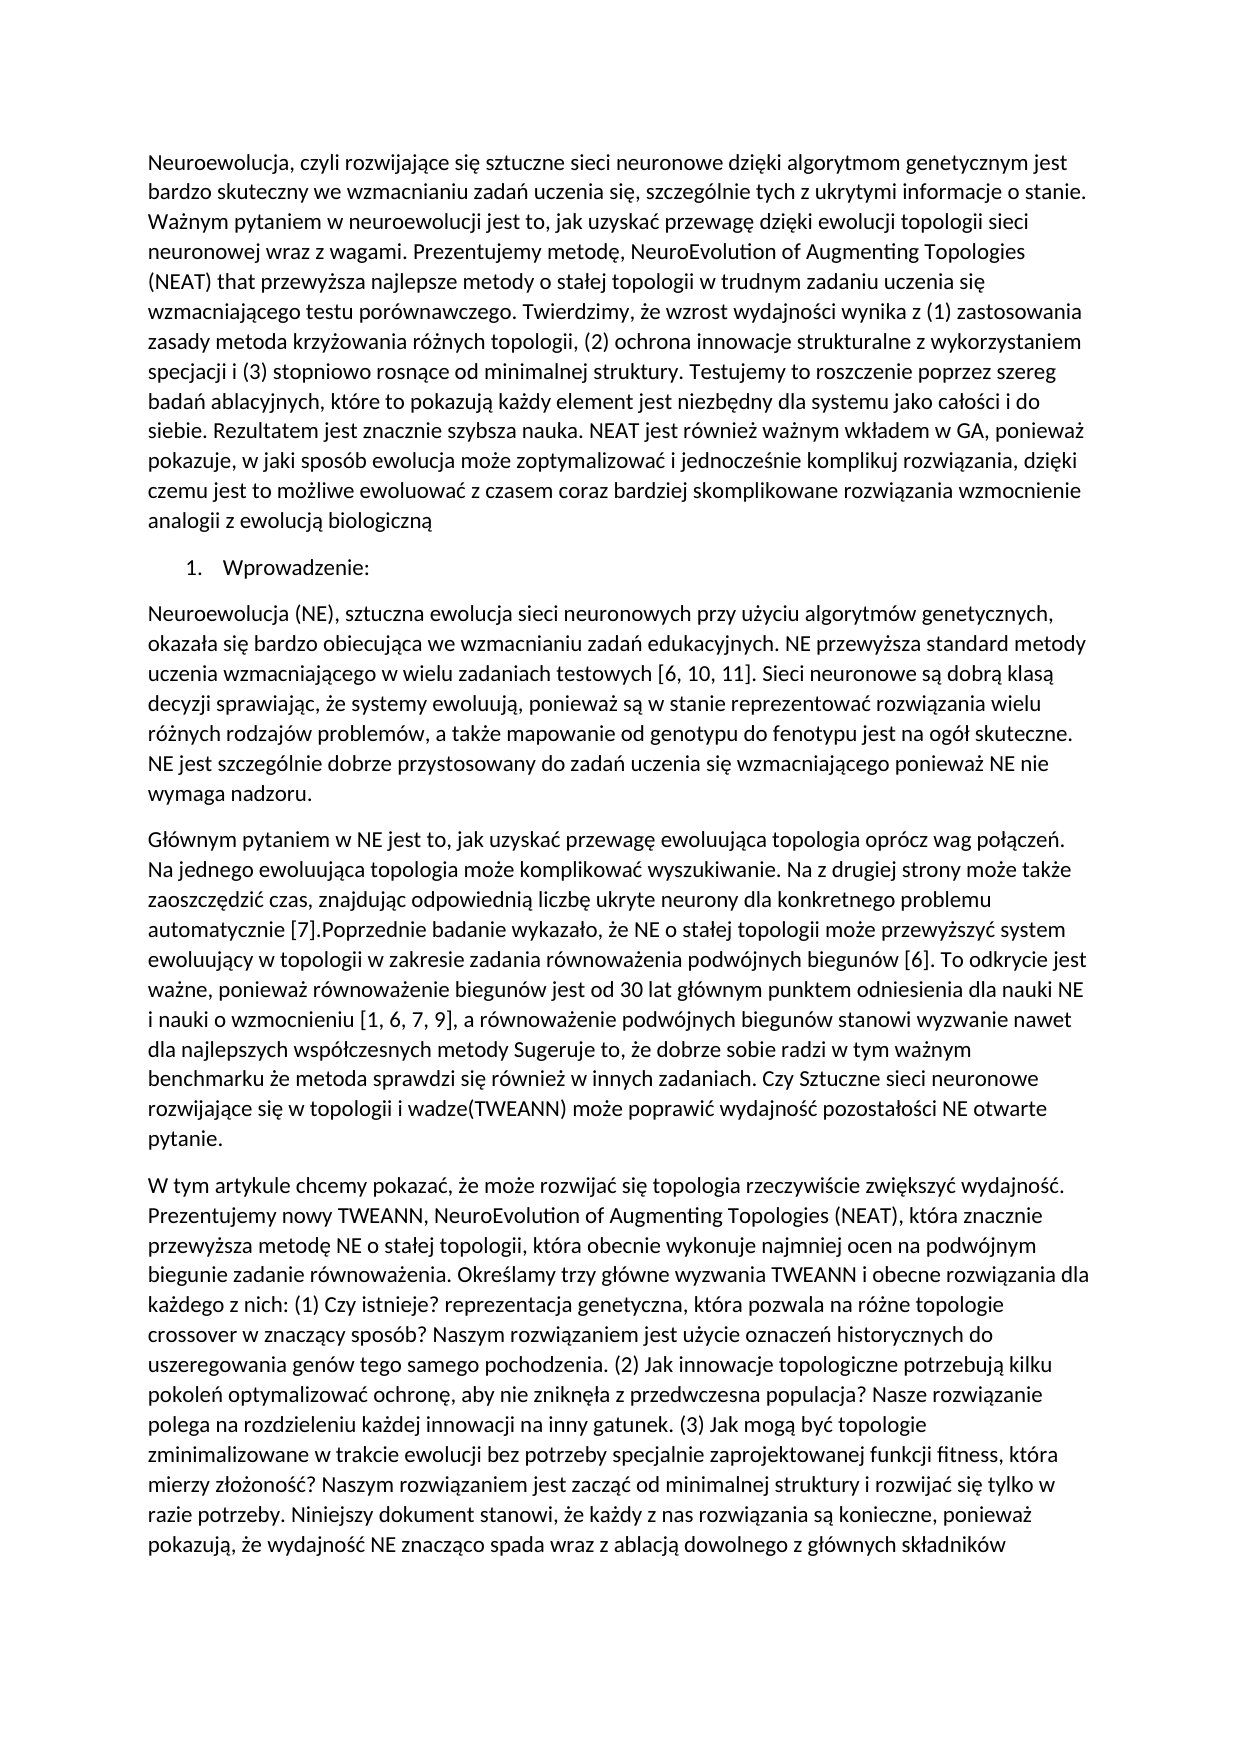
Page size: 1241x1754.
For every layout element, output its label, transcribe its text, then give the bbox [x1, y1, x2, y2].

text Głównym pytaniem w NE jest to, jak uzyskać przewagę ewoluująca topologia oprócz wag połączeń. Na jednego ewoluująca topologia może komplikować wyszukiwanie. Na z drugiej strony może także zaoszczędzić czas, znajdując odpowiednią liczbę ukryte neurony dla konkretnego problemu automatycznie [7].Poprzednie badanie wykazało, że NE o stałej topologii może przewyższyć system ewoluujący w topologii w zakresie zadania równoważenia podwójnych biegunów [6]. To odkrycie jest ważne, ponieważ równoważenie biegunów jest od 30 lat głównym punktem odniesienia dla nauki NE i nauki o wzmocnieniu [1, 6, 7, 9], a równoważenie podwójnych biegunów stanowi wyzwanie nawet dla najlepszych współczesnych metody Sugeruje to, że dobrze sobie radzi w tym ważnym benchmarku że metoda sprawdzi się również w innych zadaniach. Czy Sztuczne sieci neuronowe rozwijające się w topologii i wadze(TWEANN) może poprawić wydajność pozostałości NE otwarte pytanie. [148, 825, 1093, 1152]
text Neuroewolucja (NE), sztuczna ewolucja sieci neuronowych przy użyciu algorytmów genetycznych, okazała się bardzo obiecująca we wzmacnianiu zadań edukacyjnych. NE przewyższa standard metody uczenia wzmacniającego w wielu zadaniach testowych [6, 10, 11]. Sieci neuronowe są dobrą klasą decyzji sprawiając, że systemy ewoluują, ponieważ są w stanie reprezentować rozwiązania wielu różnych rodzajów problemów, a także mapowanie od genotypu do fenotypu jest na ogół skuteczne. NE jest szczególnie dobrze przystosowany do zadań uczenia się wzmacniającego ponieważ NE nie wymaga nadzoru. [148, 599, 1093, 807]
text Neuroewolucja, czyli rozwijające się sztuczne sieci neuronowe dzięki algorytmom genetycznym jest bardzo skuteczny we wzmacnianiu zadań uczenia się, szczególnie tych z ukrytymi informacje o stanie. Ważnym pytaniem w neuroewolucji jest to, jak uzyskać przewagę dzięki ewolucji topologii sieci neuronowej wraz z wagami. Prezentujemy metodę, NeuroEvolution of Augmenting Topologies (NEAT) that przewyższa najlepsze metody o stałej topologii w trudnym zadaniu uczenia się wzmacniającego testu porównawczego. Twierdzimy, że wzrost wydajności wynika z (1) zastosowania zasady metoda krzyżowania różnych topologii, (2) ochrona innowacje strukturalne z wykorzystaniem specjacji i (3) stopniowo rosnące od minimalnej struktury. Testujemy to roszczenie poprzez szereg badań ablacyjnych, które to pokazują każdy element jest niezbędny dla systemu jako całości i do siebie. Rezultatem jest znacznie szybsza nauka. NEAT jest również ważnym wkładem w GA, ponieważ pokazuje, w jaki sposób ewolucja może zoptymalizować i jednocześnie komplikuj rozwiązania, dzięki czemu jest to możliwe ewoluować z czasem coraz bardziej skomplikowane rozwiązania wzmocnienie analogii z ewolucją biologiczną [148, 148, 1093, 534]
list Wprowadzenie: [185, 553, 1093, 581]
text W tym artykule chcemy pokazać, że może rozwijać się topologia rzeczywiście zwiększyć wydajność. Prezentujemy nowy TWEANN, NeuroEvolution of Augmenting Topologies (NEAT), która znacznie przewyższa metodę NE o stałej topologii, która obecnie wykonuje najmniej ocen na podwójnym biegunie zadanie równoważenia. Określamy trzy główne wyzwania TWEANN i obecne rozwiązania dla każdego z nich: (1) Czy istnieje? reprezentacja genetyczna, która pozwala na różne topologie crossover w znaczący sposób? Naszym rozwiązaniem jest użycie oznaczeń historycznych do uszeregowania genów tego samego pochodzenia. (2) Jak innowacje topologiczne potrzebują kilku pokoleń optymalizować ochronę, aby nie zniknęła z przedwczesna populacja? Nasze rozwiązanie polega na rozdzieleniu każdej innowacji na inny gatunek. (3) Jak mogą być topologie zminimalizowane w trakcie ewolucji bez potrzeby specjalnie zaprojektowanej funkcji fitness, która mierzy złożoność? Naszym rozwiązaniem jest zacząć od minimalnej struktury i rozwijać się tylko w razie potrzeby. Niniejszy dokument stanowi, że każdy z nas rozwiązania są konieczne, ponieważ pokazują, że wydajność NE znacząco spada wraz z ablacją dowolnego z głównych składników [148, 1171, 1093, 1558]
